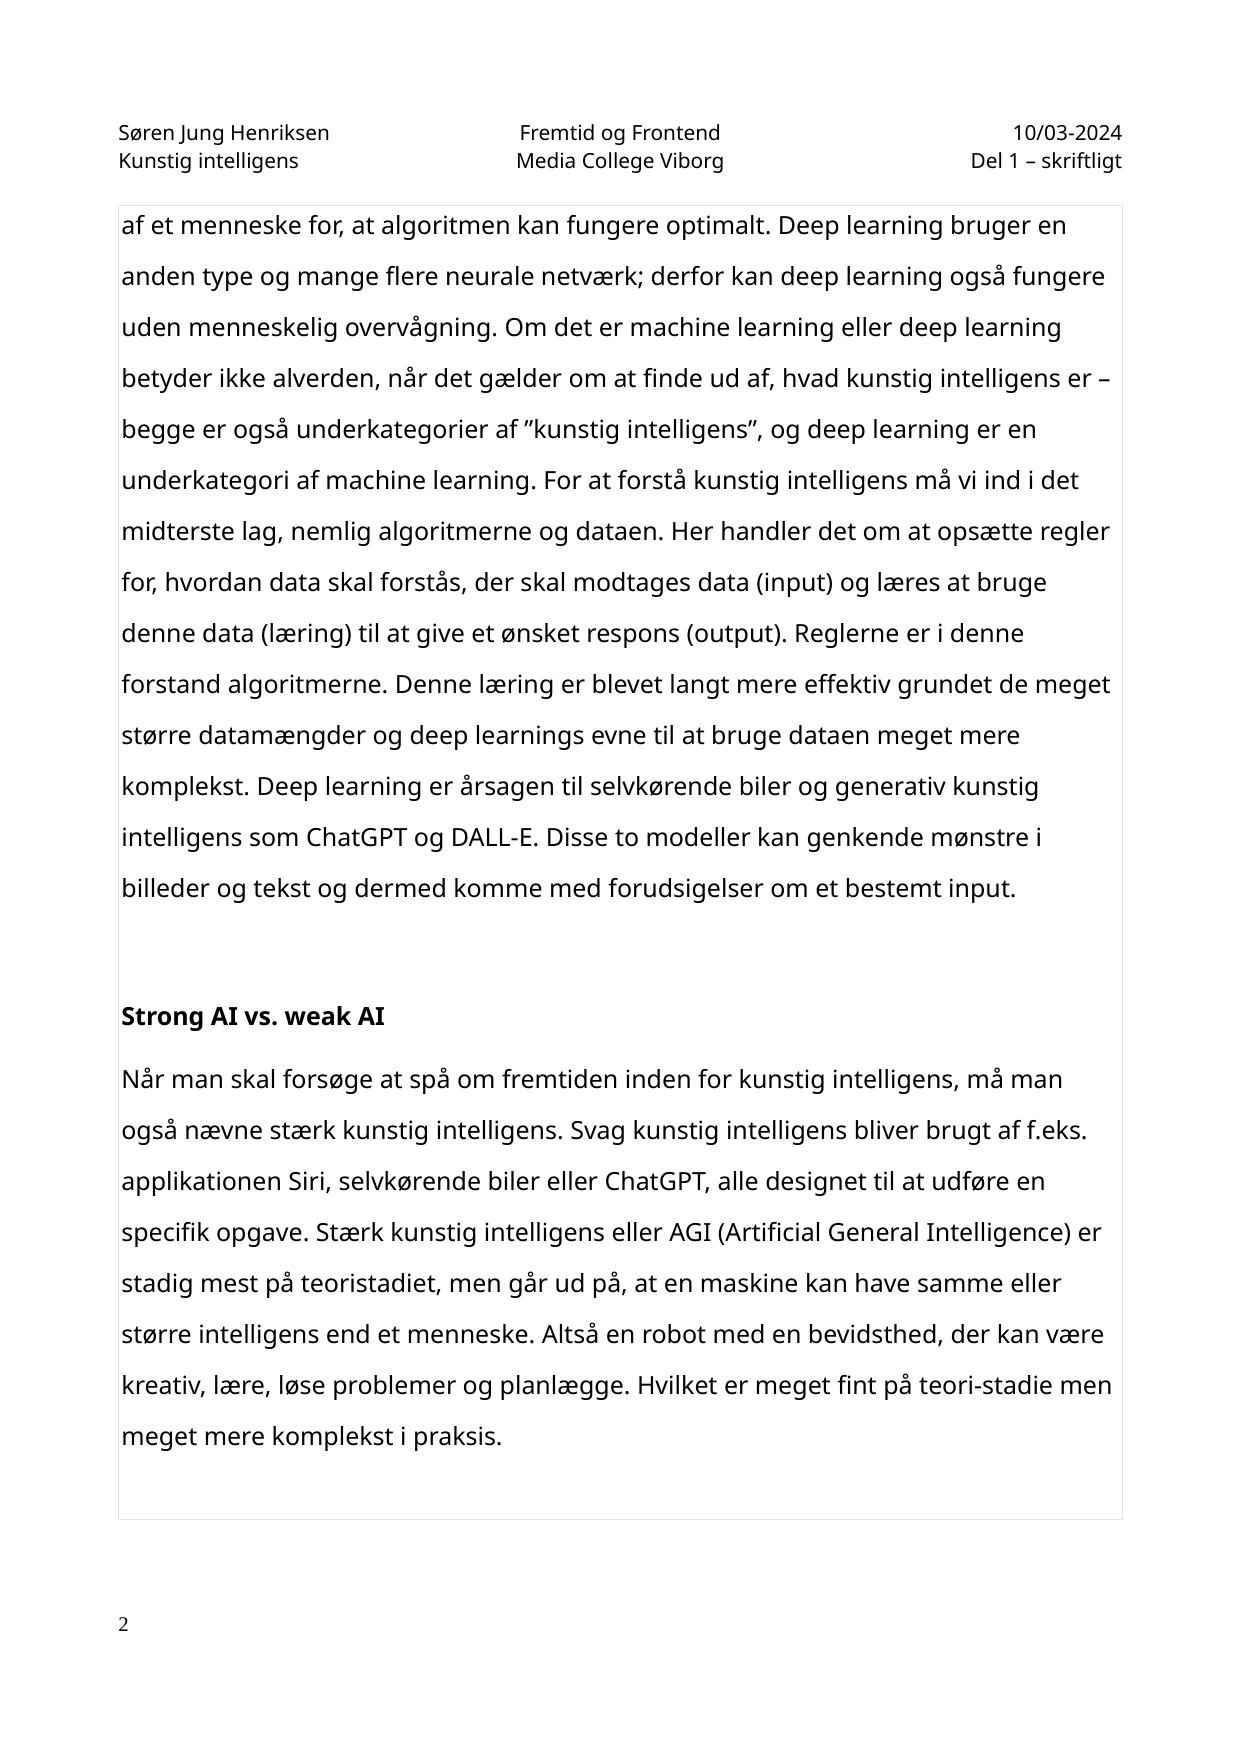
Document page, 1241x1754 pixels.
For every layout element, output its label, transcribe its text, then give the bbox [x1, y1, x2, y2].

text Når man skal forsøge at spå om fremtiden inden for kunstig intelligens, må man også nævne stærk kunstig intelligens. Svag kunstig intelligens bliver brugt af f.eks. applikationen Siri, selvkørende biler eller ChatGPT, alle designet til at udføre en specifik opgave. Stærk kunstig intelligens eller AGI (Artificial General Intelligence) er stadig mest på teoristadiet, men går ud på, at en maskine kan have samme eller større intelligens end et menneske. Altså en robot med en bevidsthed, der kan være kreativ, lære, løse problemer og planlægge. Hvilket er meget fint på teori-stadie men meget mere komplekst i praksis. [119, 1059, 1122, 1453]
text Strong AI vs. weak AI [119, 995, 1122, 1032]
text af et menneske for, at algoritmen kan fungere optimalt. Deep learning bruger en anden type og mange flere neurale netværk; derfor kan deep learning også fungere uden menneskelig overvågning. Om det er machine learning eller deep learning betyder ikke alverden, når det gælder om at finde ud af, hvad kunstig intelligens er – begge er også underkategorier af ”kunstig intelligens”, og deep learning er en underkategori af machine learning. For at forstå kunstig intelligens må vi ind i det midterste lag, nemlig algoritmerne og dataen. Her handler det om at opsætte regler for, hvordan data skal forstås, der skal modtages data (input) og læres at bruge denne data (læring) til at give et ønsket respons (output). Reglerne er i denne forstand algoritmerne. Denne læring er blevet langt mere effektiv grundet de meget større datamængder og deep learnings evne til at bruge dataen meget mere komplekst. Deep learning er årsagen til selvkørende biler og generativ kunstig intelligens som ChatGPT og DALL-E. Disse to modeller kan genkende mønstre i billeder og tekst og dermed komme med forudsigelser om et bestemt input. [119, 206, 1122, 905]
